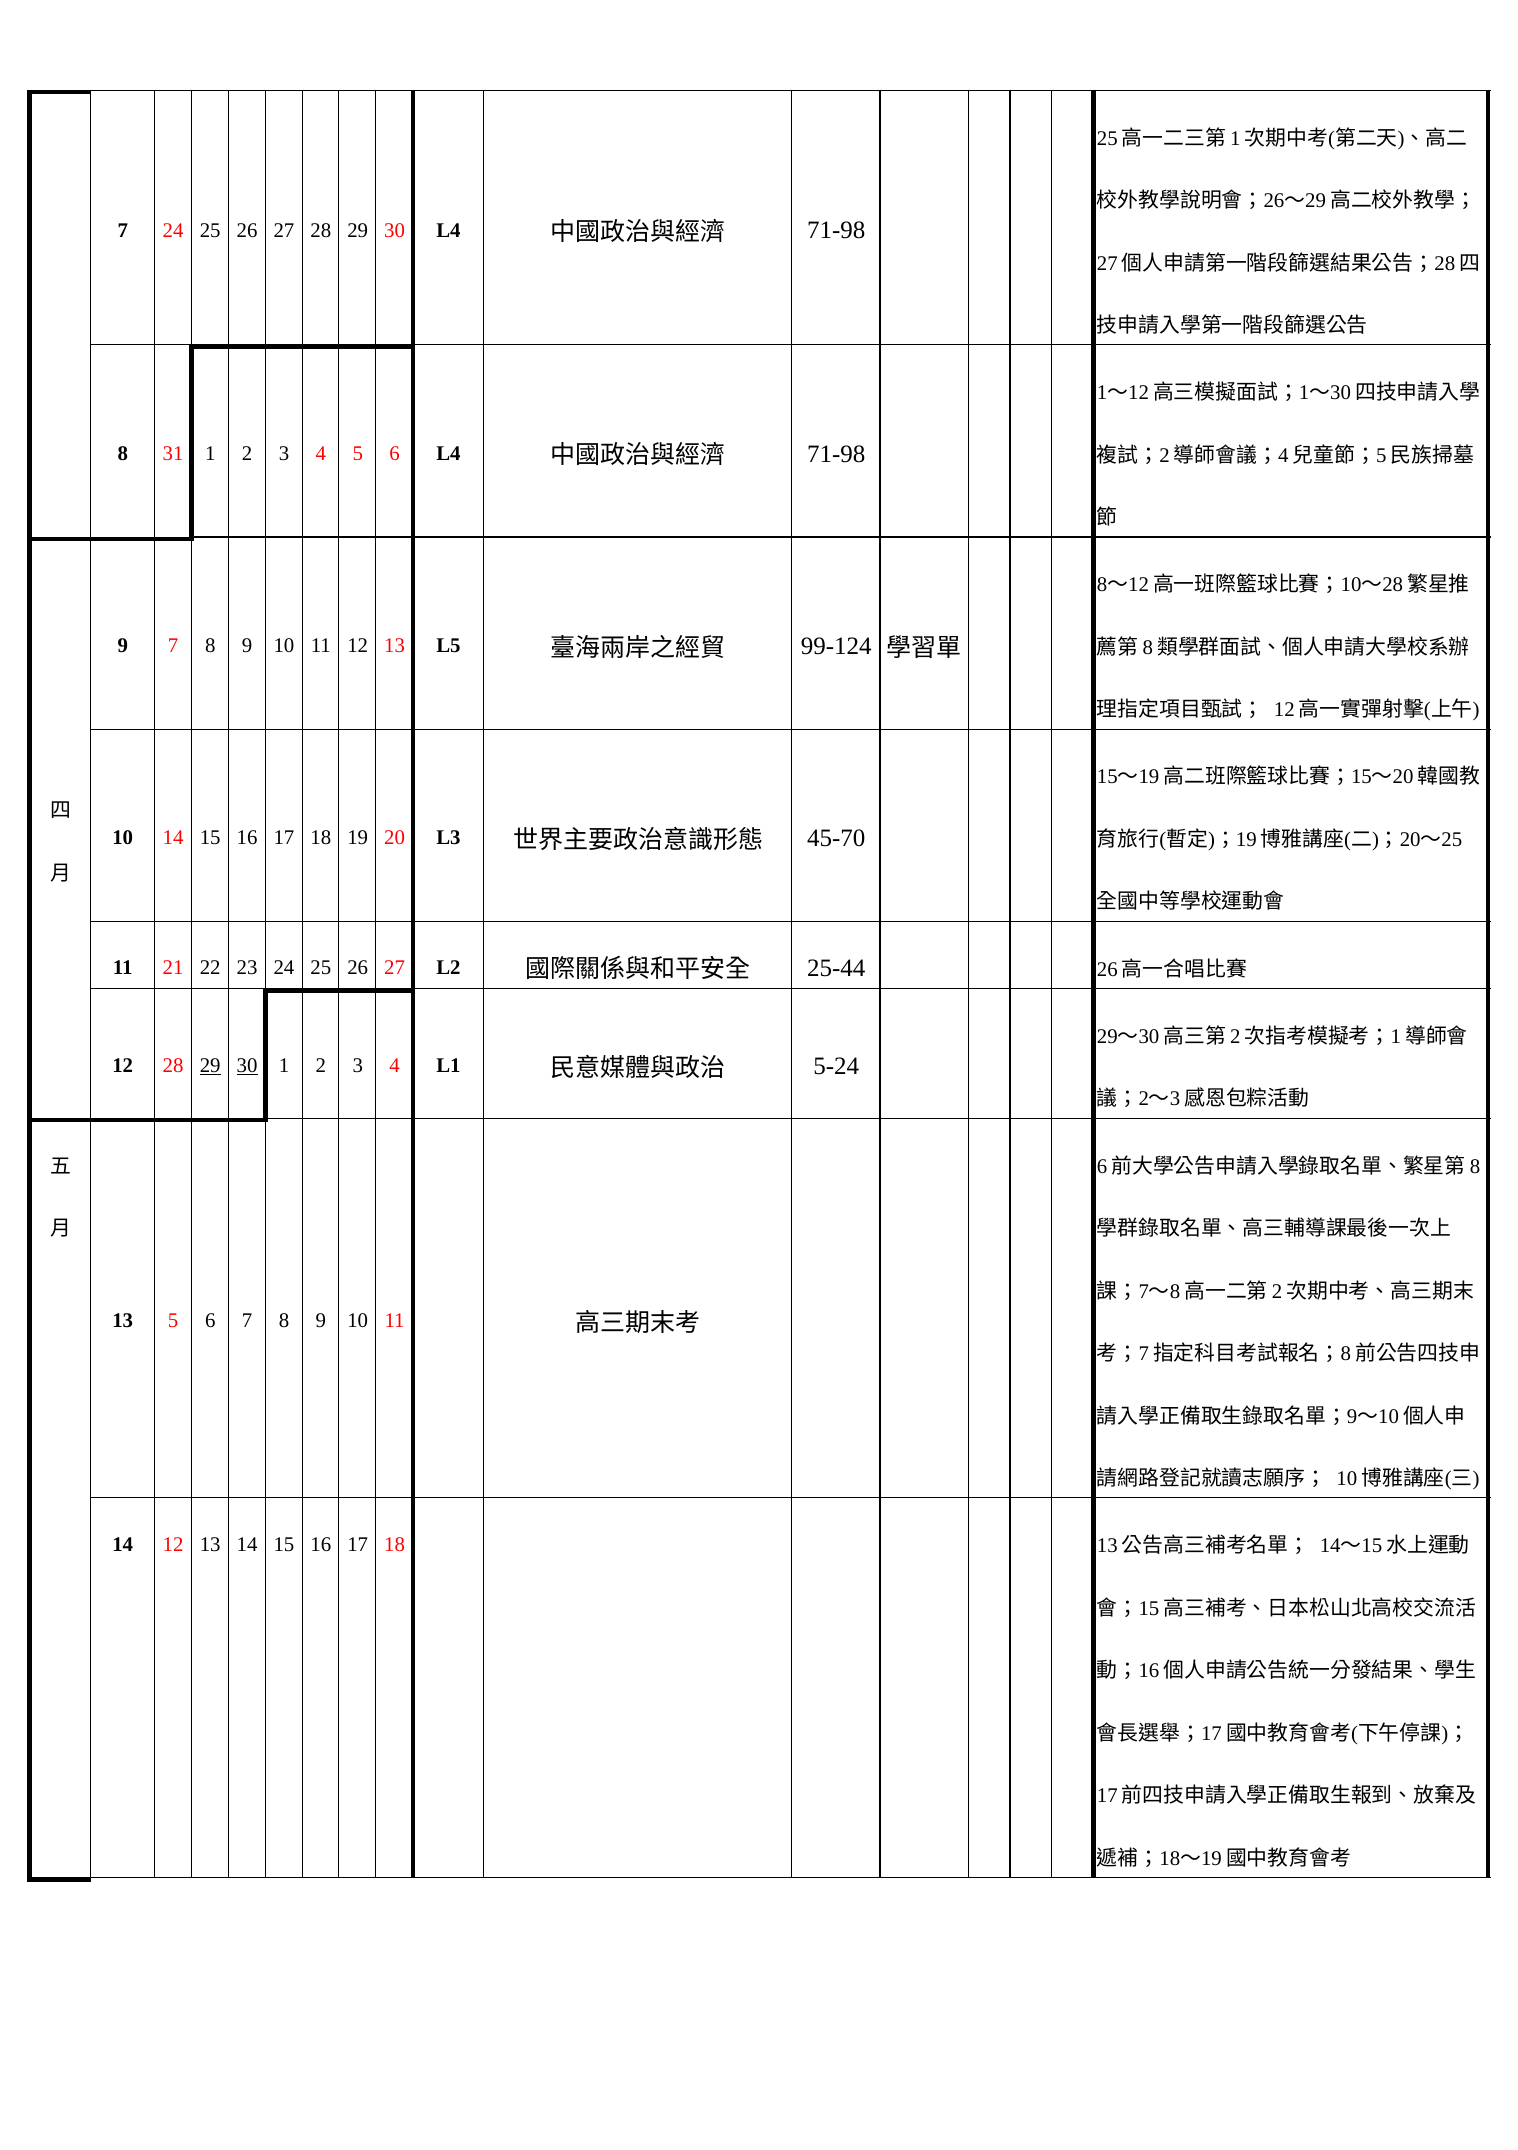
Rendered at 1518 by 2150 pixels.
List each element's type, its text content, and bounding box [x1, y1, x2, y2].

table_cell [881, 989, 968, 1118]
table_cell 10 [339, 1119, 375, 1497]
table_cell 4 [376, 993, 411, 1118]
table_cell 16 [303, 1498, 338, 1877]
table_cell [969, 1498, 1009, 1877]
table_cell 國際關係與和平安全 [484, 922, 791, 988]
table_cell L4 [415, 345, 483, 536]
table_cell 17 [266, 730, 302, 921]
table_cell 四 月 [32, 541, 90, 1118]
table_cell 29 [192, 989, 228, 1118]
table_cell 5 [339, 349, 375, 536]
table_cell 11 [91, 922, 154, 988]
table_cell 8 [91, 345, 154, 536]
table_cell [969, 922, 1009, 988]
table_cell 7 [155, 541, 191, 728]
table_cell [1052, 1498, 1091, 1877]
table_cell 7 [91, 91, 154, 344]
table_cell [415, 1498, 483, 1877]
table_cell 7 [229, 1122, 265, 1497]
table_cell [969, 730, 1009, 921]
table_cell 30 [229, 989, 263, 1118]
table_cell 6 [376, 349, 411, 536]
table_cell [1052, 922, 1091, 988]
table_cell 29～30高三第2次指考模擬考；1導師會議；2～3感恩包粽活動 [1096, 989, 1486, 1118]
table_cell 27 [266, 91, 302, 344]
table_cell [1052, 91, 1091, 344]
table_cell 9 [91, 541, 154, 728]
table_cell 高三期末考 [484, 1119, 791, 1497]
table_cell 20 [376, 730, 411, 921]
table_cell 13 [91, 1122, 154, 1497]
table_cell 臺海兩岸之經貿 [484, 538, 791, 728]
table_cell 13公告高三補考名單； 14～15水上運動會；15高三補考、日本松山北高校交流活動；16個人申請公告統一分發結果、學生會長選舉；17國中教育會考(下午停課)；17前四技申請入學正備取生報到、放棄及遞補；18～19國中教育會考 [1096, 1498, 1486, 1877]
table_cell [969, 345, 1009, 536]
table_cell 99-124 [792, 538, 879, 728]
table_cell [1052, 538, 1091, 728]
table_cell [881, 730, 968, 921]
table_cell 17 [339, 1498, 375, 1877]
table_cell 31 [155, 345, 189, 536]
table_cell 26 [339, 922, 375, 988]
table_cell [1011, 345, 1051, 536]
table_cell 2 [303, 993, 338, 1118]
table_cell 3 [339, 993, 375, 1118]
table_cell 5-24 [792, 989, 879, 1118]
table_cell 五 月 [32, 1122, 90, 1877]
table_cell 24 [266, 922, 302, 988]
table_cell L3 [415, 730, 483, 921]
table_cell [881, 91, 968, 344]
table_cell 18 [303, 730, 338, 921]
table_cell 45-70 [792, 730, 879, 921]
table_cell [1052, 730, 1091, 921]
table_cell 11 [303, 538, 338, 728]
table_cell 12 [91, 989, 154, 1118]
table_cell [1011, 922, 1051, 988]
table_cell [1011, 989, 1051, 1118]
table_cell 26高一合唱比賽 [1096, 922, 1486, 988]
table_cell 21 [155, 922, 191, 988]
table_cell 25-44 [792, 922, 879, 988]
table_cell 6前大學公告申請入學錄取名單、繁星第8學群錄取名單、高三輔導課最後一次上課；7～8高一二第2次期中考、高三期末考；7指定科目考試報名；8前公告四技申請入學正備取生錄取名單；9～10個人申請網路登記就讀志願序； 10博雅講座(三) [1096, 1119, 1486, 1497]
table_cell 15 [192, 730, 228, 921]
table_cell 22 [192, 922, 228, 988]
table_cell 世界主要政治意識形態 [484, 730, 791, 921]
table_cell 12 [155, 1498, 191, 1877]
table_cell 10 [266, 538, 302, 728]
table_cell 8 [266, 1119, 302, 1497]
table_cell [1011, 91, 1051, 344]
table_cell 中國政治與經濟 [484, 91, 791, 344]
table_cell 11 [376, 1119, 411, 1497]
table_cell [969, 538, 1009, 728]
table_cell 29 [339, 91, 375, 344]
table_cell 民意媒體與政治 [484, 989, 791, 1118]
table_cell [1011, 1498, 1051, 1877]
table_cell 28 [303, 91, 338, 344]
table_cell L5 [415, 538, 483, 728]
table_cell 8～12高一班際籃球比賽；10～28繁星推薦第8類學群面試、個人申請大學校系辦理指定項目甄試； 12高一實彈射擊(上午) [1096, 538, 1486, 728]
table_cell [1052, 1119, 1091, 1497]
table_cell 25高一二三第1次期中考(第二天)、高二校外教學說明會；26～29高二校外教學；27個人申請第一階段篩選結果公告；28四技申請入學第一階段篩選公告 [1096, 91, 1486, 344]
table_cell 27 [376, 922, 411, 988]
table_cell 10 [91, 730, 154, 921]
table_cell 30 [376, 91, 411, 344]
table_cell 15～19高二班際籃球比賽；15～20韓國教育旅行(暫定)；19博雅講座(二)；20～25全國中等學校運動會 [1096, 730, 1486, 921]
table_cell 5 [155, 1122, 191, 1497]
table_cell [969, 91, 1009, 344]
table_cell 8 [192, 538, 228, 728]
table_cell [415, 1119, 483, 1497]
table_cell 1～12高三模擬面試；1～30四技申請入學複試；2導師會議；4兒童節；5民族掃墓節 [1096, 345, 1486, 536]
table_cell [881, 1498, 968, 1877]
table_cell [484, 1498, 791, 1877]
table_cell 9 [303, 1119, 338, 1497]
table_cell 2 [229, 349, 265, 536]
table_cell 14 [229, 1498, 265, 1877]
table_cell 學習單 [881, 538, 968, 728]
table_cell [1011, 730, 1051, 921]
table_cell 13 [192, 1498, 228, 1877]
table_cell 18 [376, 1498, 411, 1877]
table_cell [881, 922, 968, 988]
table_cell 12 [339, 538, 375, 728]
table_cell 14 [155, 730, 191, 921]
table_cell [1052, 989, 1091, 1118]
table_cell 3 [266, 349, 302, 536]
table_cell 6 [192, 1122, 228, 1497]
table_cell [969, 989, 1009, 1118]
table_cell [792, 1498, 879, 1877]
table_cell [1052, 345, 1091, 536]
table_cell [881, 345, 968, 536]
table_cell L1 [415, 989, 483, 1118]
table_cell 中國政治與經濟 [484, 345, 791, 536]
table_cell [969, 1119, 1009, 1497]
table_cell [1011, 538, 1051, 728]
table_cell 9 [229, 538, 265, 728]
table_cell 15 [266, 1498, 302, 1877]
table_cell [792, 1119, 879, 1497]
table_cell L2 [415, 922, 483, 988]
table_cell 19 [339, 730, 375, 921]
table_cell 16 [229, 730, 265, 921]
table_cell 25 [303, 922, 338, 988]
table_cell [881, 1119, 968, 1497]
table_cell 71-98 [792, 345, 879, 536]
table_cell 24 [155, 91, 191, 344]
table_cell [32, 94, 90, 536]
table_cell 28 [155, 989, 191, 1118]
table_cell [1011, 1119, 1051, 1497]
table_cell 1 [268, 993, 302, 1118]
table_cell 25 [192, 91, 228, 344]
table_cell 13 [376, 538, 411, 728]
table_cell L4 [415, 91, 483, 344]
table_cell 4 [303, 349, 338, 536]
table_cell 23 [229, 922, 265, 988]
table_cell 26 [229, 91, 265, 344]
table_cell 71-98 [792, 91, 879, 344]
table_cell 14 [91, 1498, 154, 1877]
table_cell 1 [194, 349, 228, 536]
